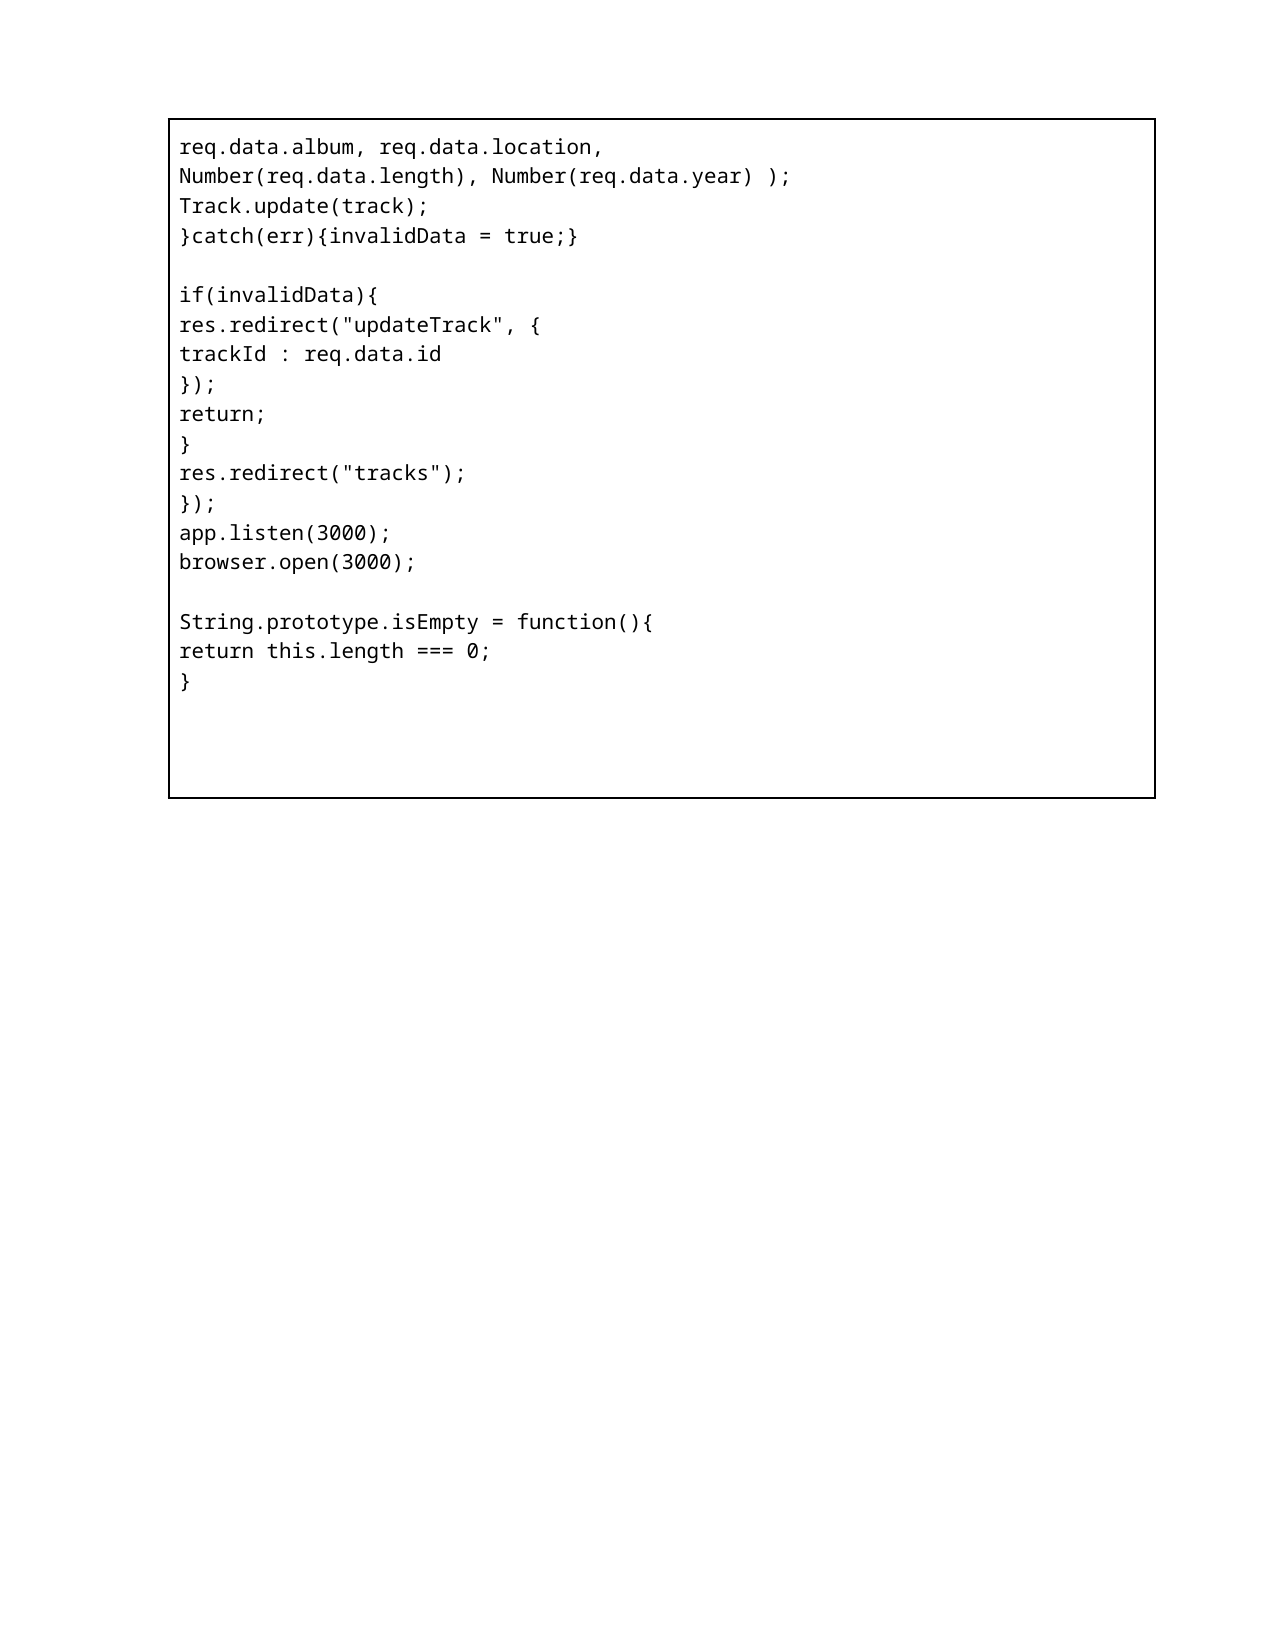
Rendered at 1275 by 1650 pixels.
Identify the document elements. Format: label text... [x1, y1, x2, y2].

table_cell req.data.album, req.data.location, Number(req.data.length), Number(req.data.year) ); Track.update(track); }catch(err){invalidData = true;} if(invalidData){ res.redirect("updateTrack", { trackId : req.data.id }); return; } res.redirect("tracks"); }); app.listen(3000); browser.open(3000); String.prototype.isEmpty = function(){ return this.length === 0; } [170, 120, 1154, 797]
